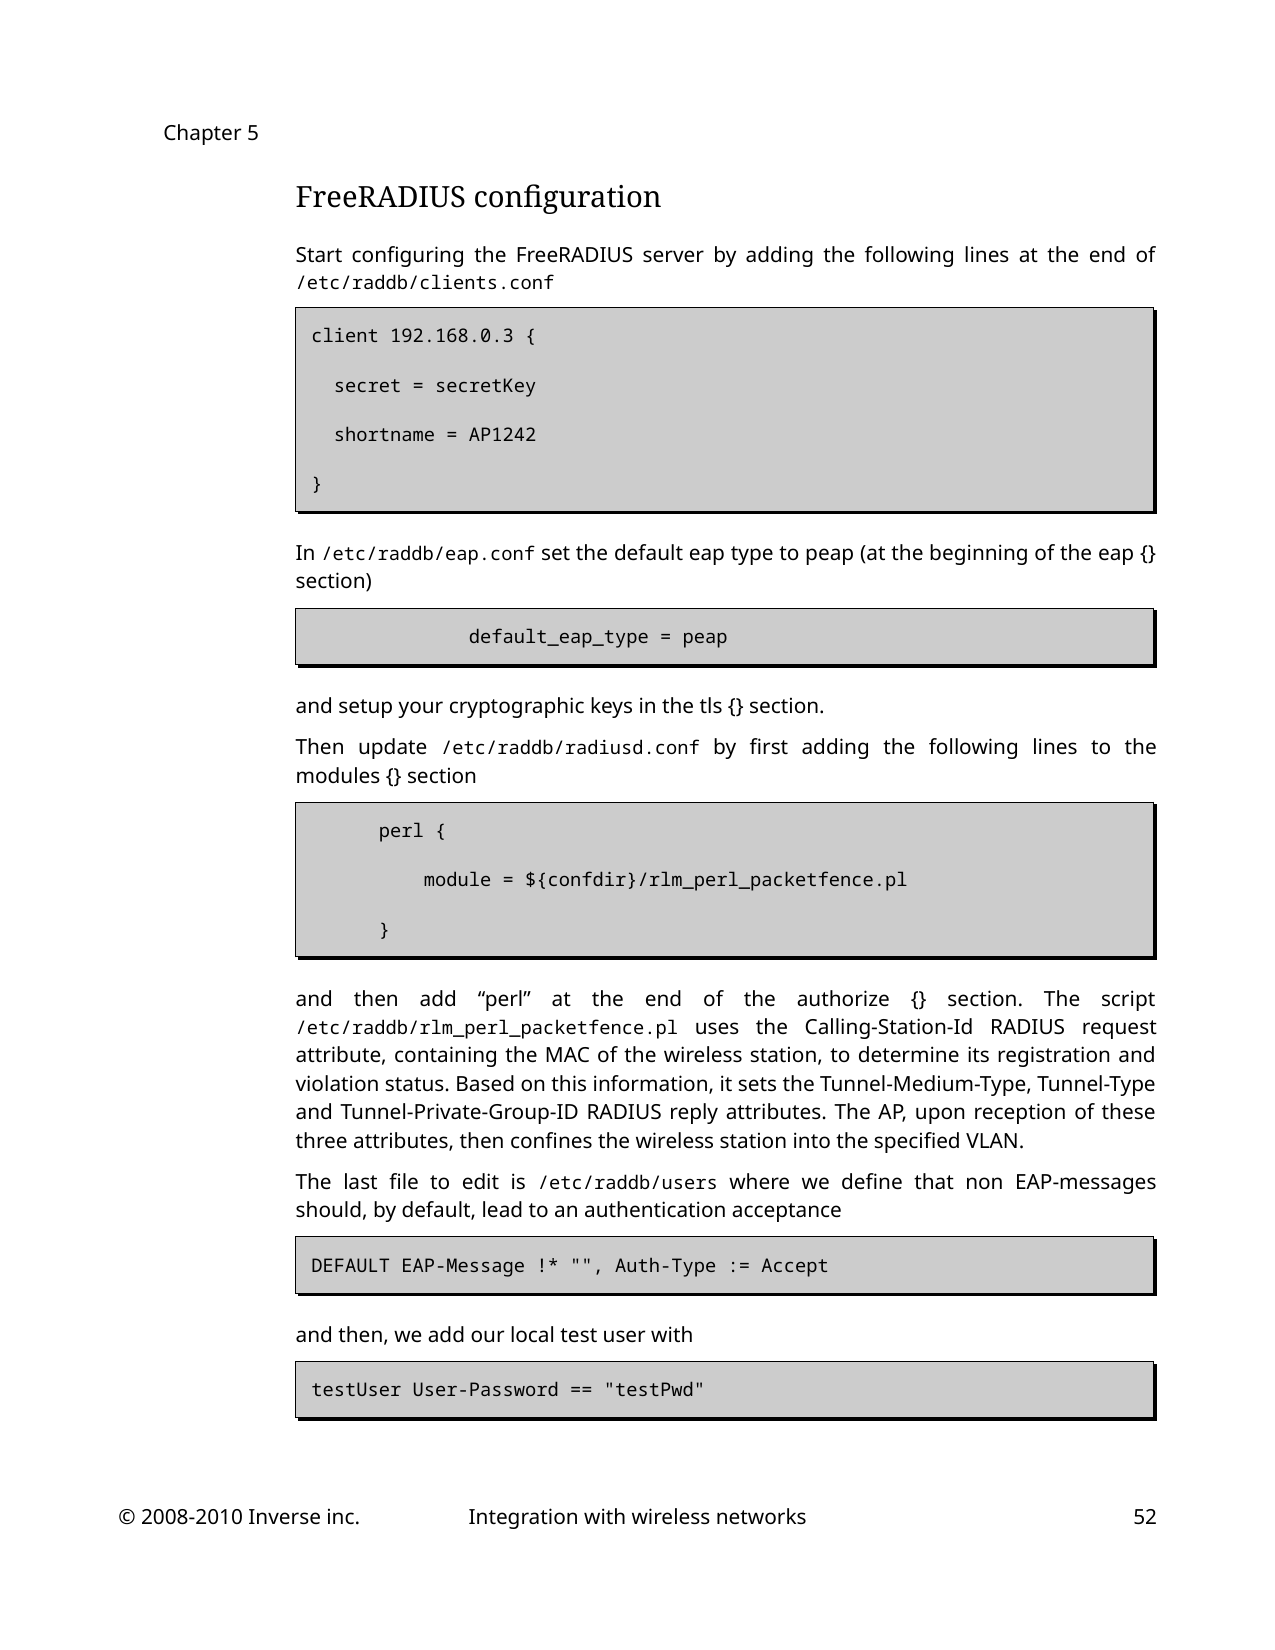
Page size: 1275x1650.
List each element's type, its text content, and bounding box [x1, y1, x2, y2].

text perl { [296, 803, 1153, 843]
text and then add “perl” at the end of the authorize {} section. The script /etc/raddb/rlm_perl_packetfence.pl uses the Calling-Station-Id RADIUS request attribute, containing the MAC of the wireless station, to determine its registration and violation status. Based on this information, it sets the Tunnel-Medium-Type, Tunnel-Type and Tunnel-Private-Group-ID RADIUS reply attributes. The AP, upon reception of these three attributes, then confines the wireless station into the specified VLAN. [295, 984, 1157, 1154]
text module = ${confdir}/rlm_perl_packetfence.pl [296, 851, 1153, 892]
subtitle FreeRADIUS configuration [295, 176, 1157, 216]
text } [296, 454, 1153, 511]
text In /etc/raddb/eap.conf set the default eap type to peap (at the beginning of the eap {} section) [295, 538, 1157, 595]
text testUser User-Password == "testPwd" [296, 1362, 1153, 1417]
text shortname = AP1242 [296, 405, 1153, 447]
text and then, we add our local test user with [295, 1320, 1157, 1348]
text client 192.168.0.3 { [296, 308, 1153, 348]
text Then update /etc/raddb/radiusd.conf by first adding the following lines to the modules {} section [295, 732, 1157, 789]
text } [296, 900, 1153, 956]
text The last file to edit is /etc/raddb/users where we define that non EAP-messages should, by default, lead to an authentication acceptance [295, 1167, 1157, 1224]
text DEFAULT EAP-Message !* "", Auth-Type := Accept [296, 1237, 1153, 1293]
text Start configuring the FreeRADIUS server by adding the following lines at the end of /etc/raddb/clients.conf [295, 241, 1157, 294]
text default_eap_type = peap [296, 609, 1153, 664]
text secret = secretKey [296, 356, 1153, 397]
text and setup your cryptographic keys in the tls {} section. [295, 691, 1157, 720]
